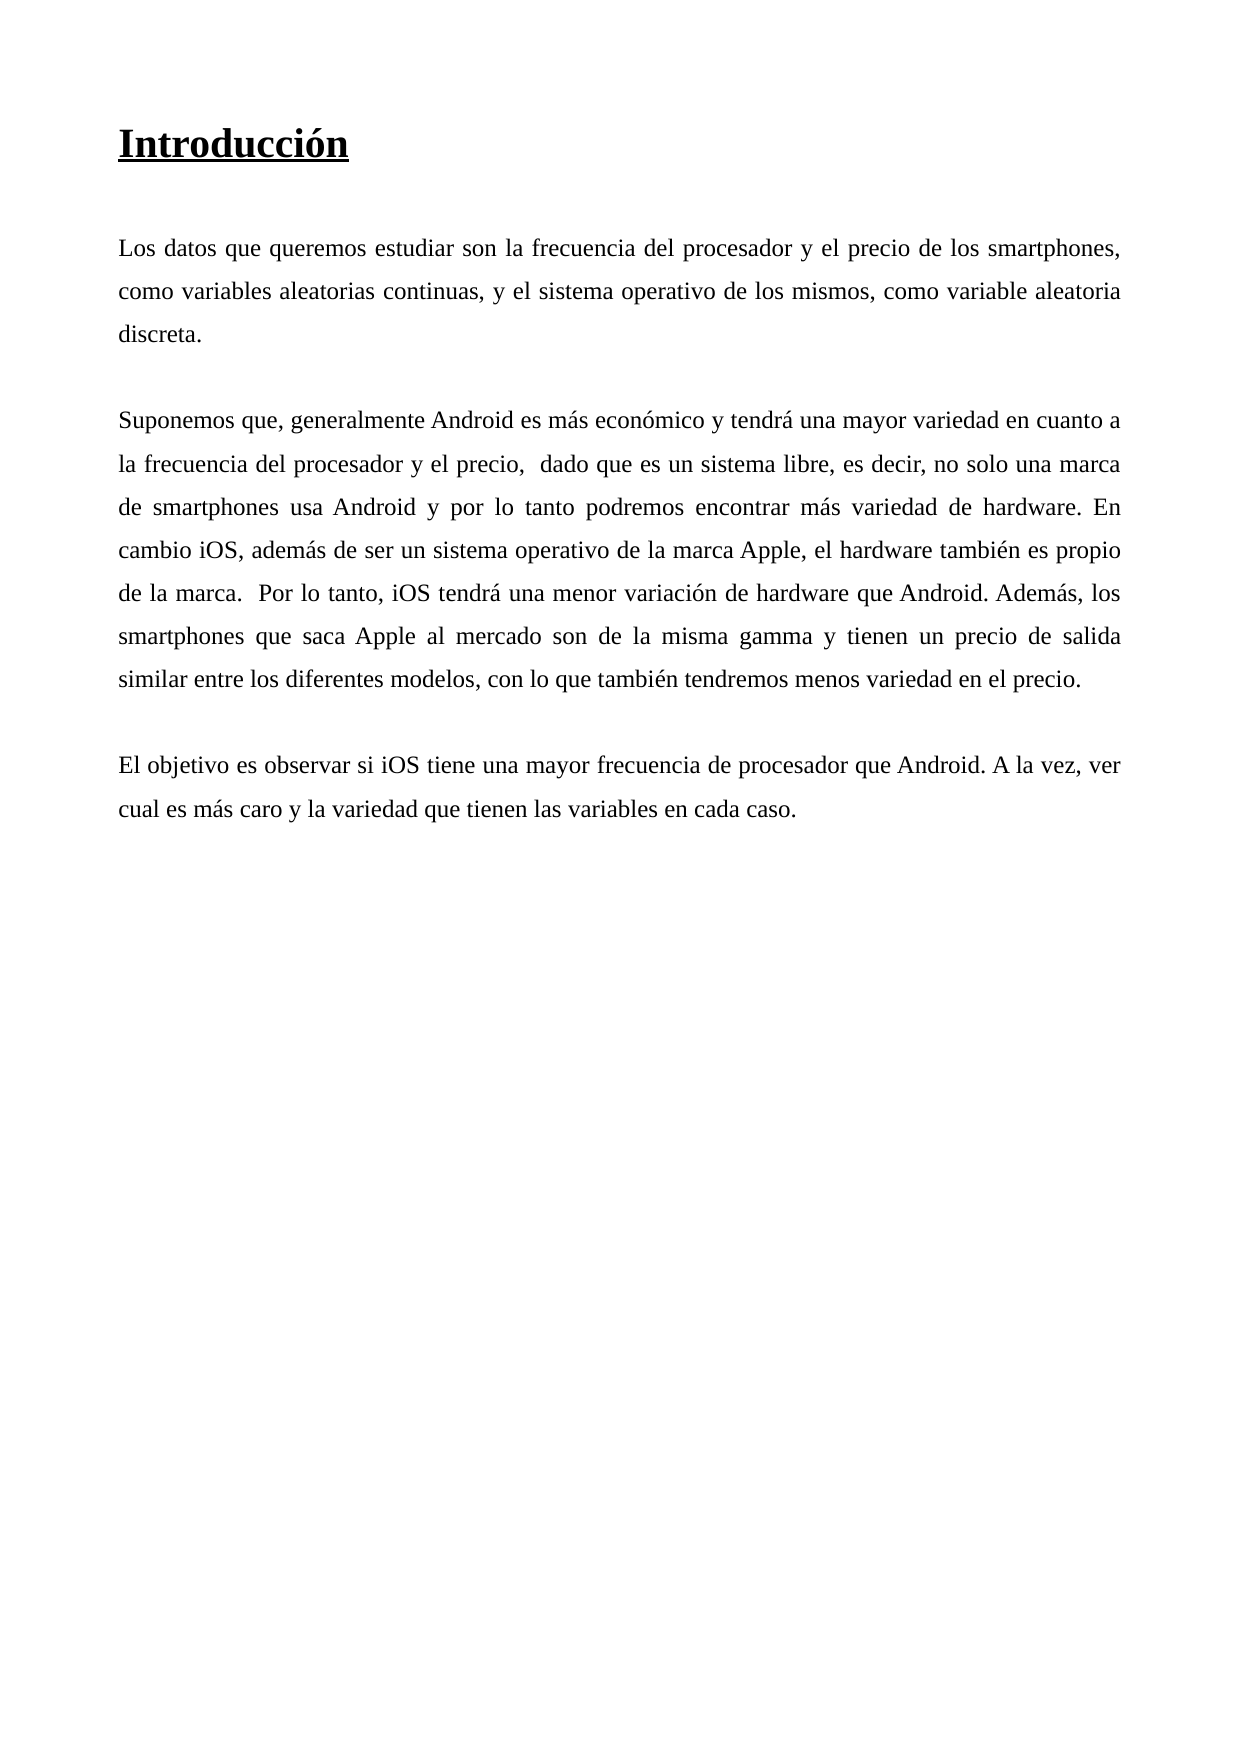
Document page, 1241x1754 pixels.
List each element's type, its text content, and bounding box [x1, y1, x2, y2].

text El objetivo es observar si iOS tiene una mayor frecuencia de procesador que Android. A la vez, ver cual es más caro y la variedad que tienen las variables en cada caso. [118, 751, 1122, 822]
text Suponemos que, generalmente Android es más económico y tendrá una mayor variedad en cuanto a la frecuencia del procesador y el precio, dado que es un sistema libre, es decir, no solo una marca de smartphones usa Android y por lo tanto podremos encontrar más variedad de hardware. En cambio iOS, además de ser un sistema operativo de la marca Apple, el hardware también es propio de la marca. Por lo tanto, iOS tendrá una menor variación de hardware que Android. Además, los smartphones que saca Apple al mercado son de la misma gamma y tienen un precio de salida similar entre los diferentes modelos, con lo que también tendremos menos variedad en el precio. [118, 406, 1122, 693]
text Introducción [118, 118, 1122, 166]
text Los datos que queremos estudiar son la frecuencia del procesador y el precio de los smartphones, como variables aleatorias continuas, y el sistema operativo de los mismos, como variable aleatoria discreta. [118, 233, 1122, 348]
